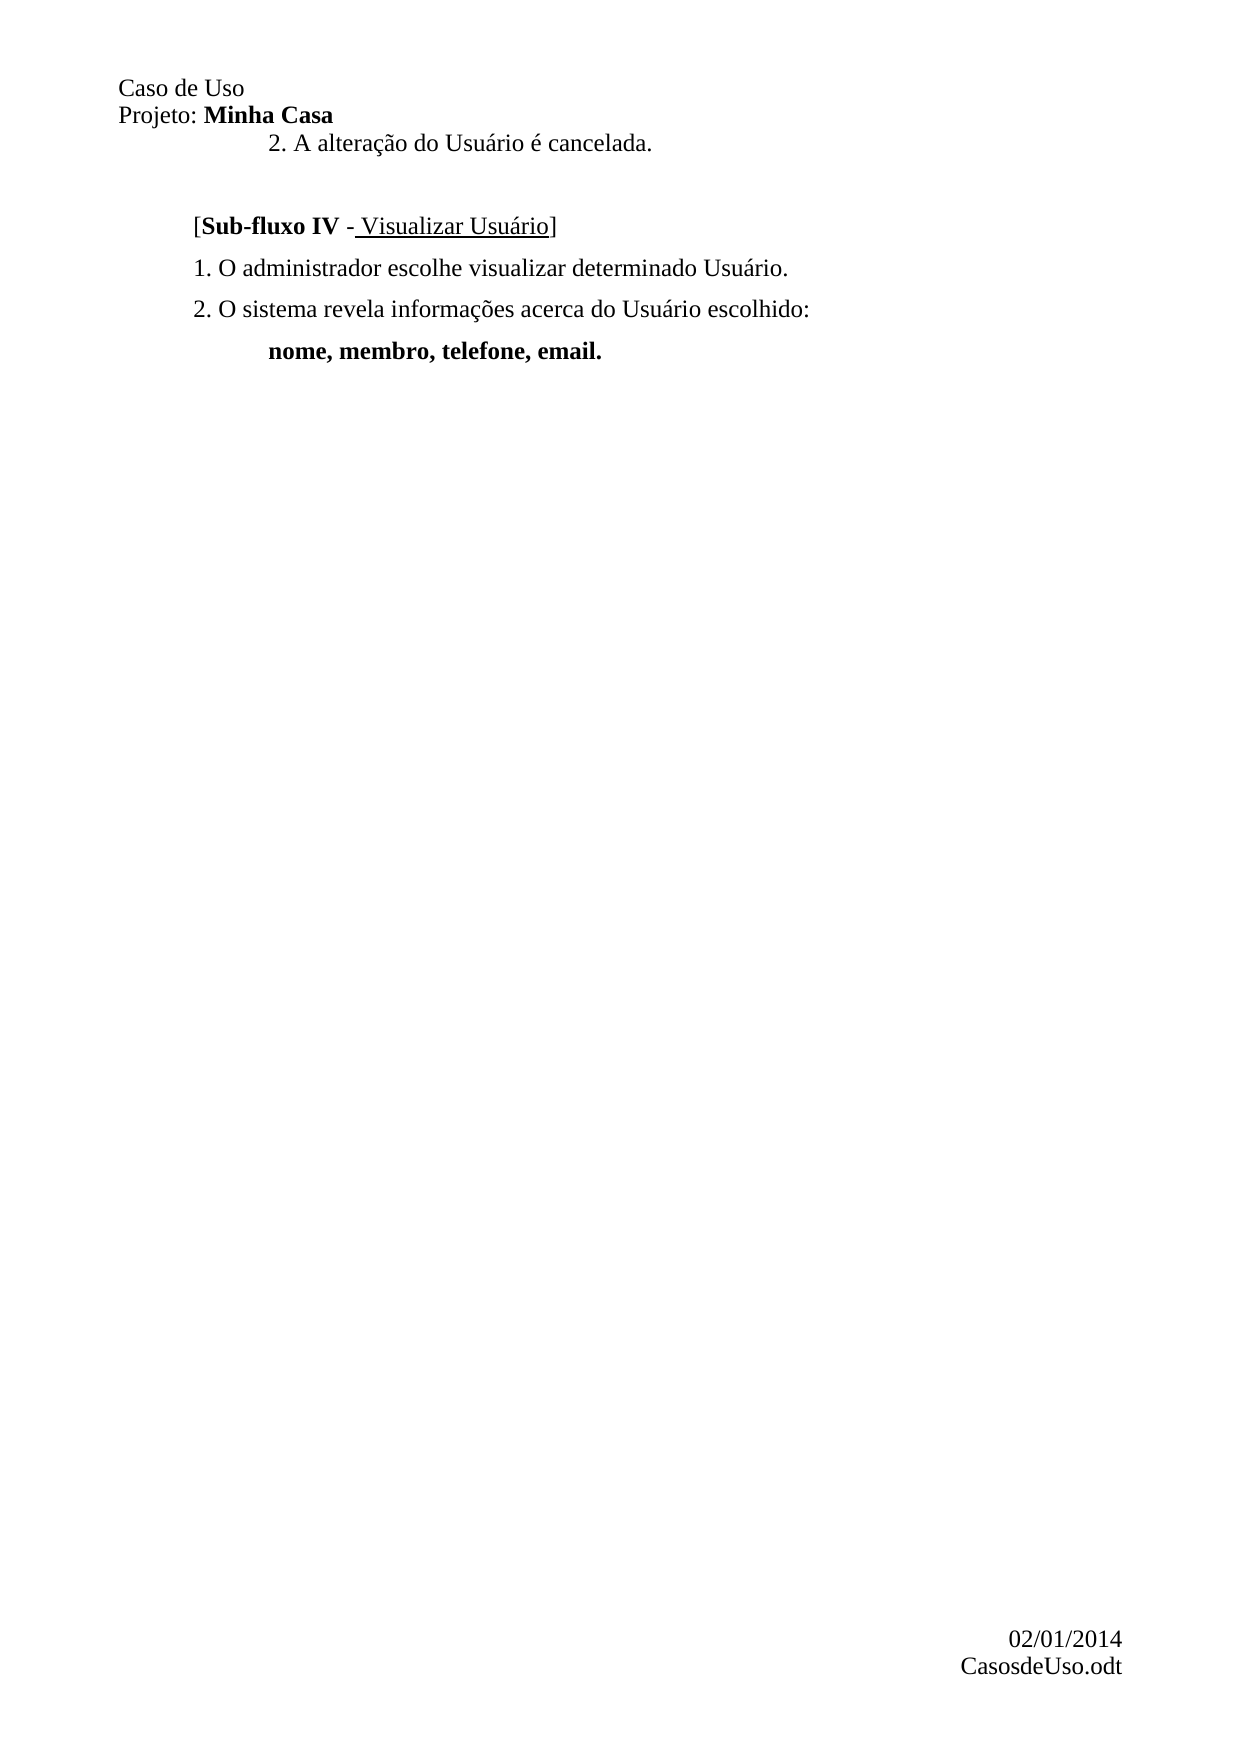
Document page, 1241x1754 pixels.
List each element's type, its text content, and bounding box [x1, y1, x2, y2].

text nome, membro, telefone, email. [118, 337, 1122, 365]
text 1. O administrador escolhe visualizar determinado Usuário. [118, 254, 1122, 282]
text 2. A alteração do Usuário é cancelada. [193, 129, 1122, 157]
text 2. O sistema revela informações acerca do Usuário escolhido: [118, 295, 1122, 323]
text [Sub-fluxo IV - Visualizar Usuário] [118, 212, 1122, 240]
